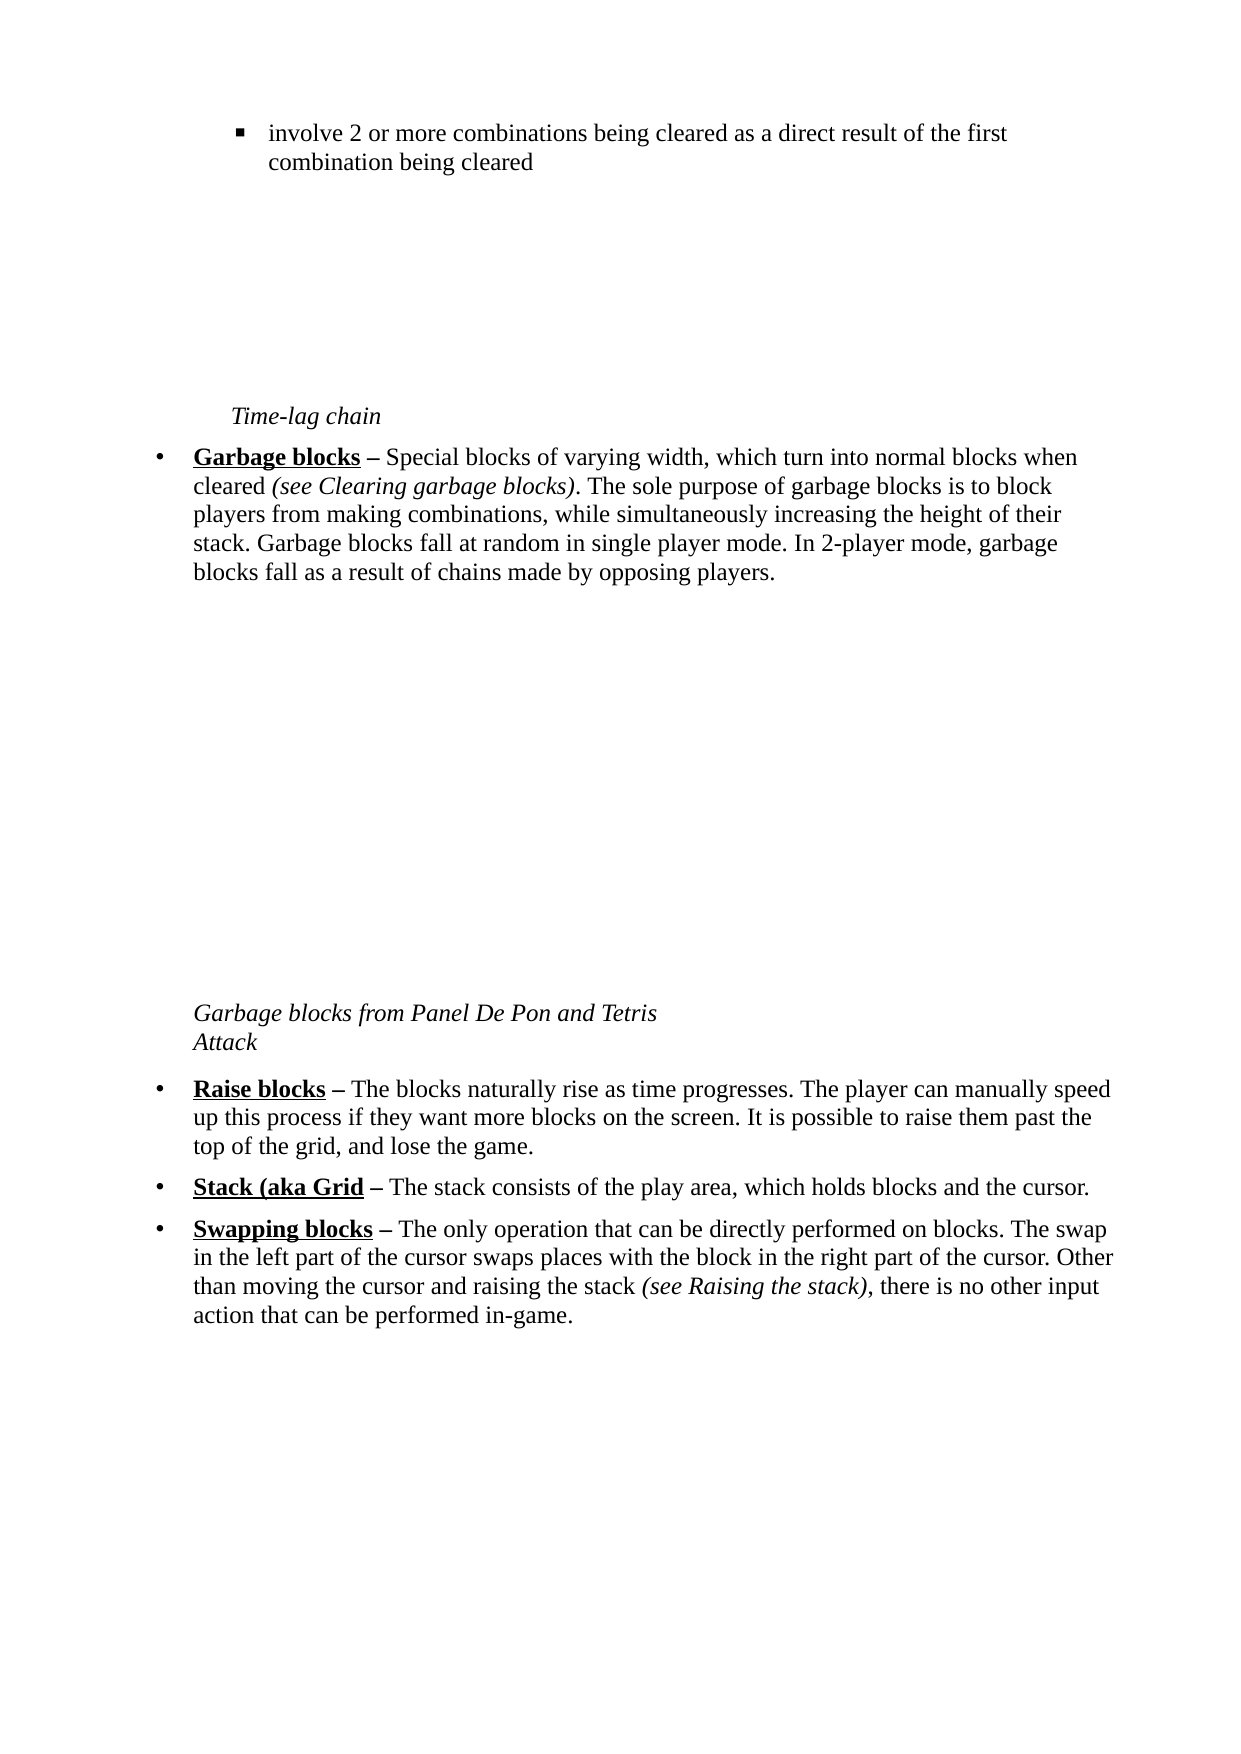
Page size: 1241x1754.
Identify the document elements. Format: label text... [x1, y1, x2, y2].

list Garbage blocks – Special blocks of varying width, which turn into normal blocks when cleared (see Clearing garbage blocks). The sole purpose of garbage blocks is to block players from making combinations, while simultaneously increasing the height of their stack. Garbage blocks fall at random in single player mode. In 2-player mode, garbage blocks fall as a result of chains made by opposing players. [156, 442, 1122, 1061]
list Stack (aka Grid – The stack consists of the play area, which holds blocks and the cursor. [156, 1172, 1122, 1201]
list Garbage blocks from Panel De Pon and Tetris Attack [193, 598, 662, 1056]
list Time-lag chain [231, 201, 956, 429]
list involve 2 or more combinations being cleared as a direct result of the first combination being cleared [231, 118, 1122, 176]
list Swapping blocks – The only operation that can be directly performed on blocks. The swap in the left part of the cursor swaps places with the block in the right part of the cursor. Other than moving the cursor and raising the stack (see Raising the stack), there is no other input action that can be performed in-game. [156, 1214, 1122, 1329]
list Raise blocks – The blocks naturally rise as time progresses. The player can manually speed up this process if they want more blocks on the screen. It is possible to raise them past the top of the grid, and lose the game. [156, 1074, 1122, 1160]
